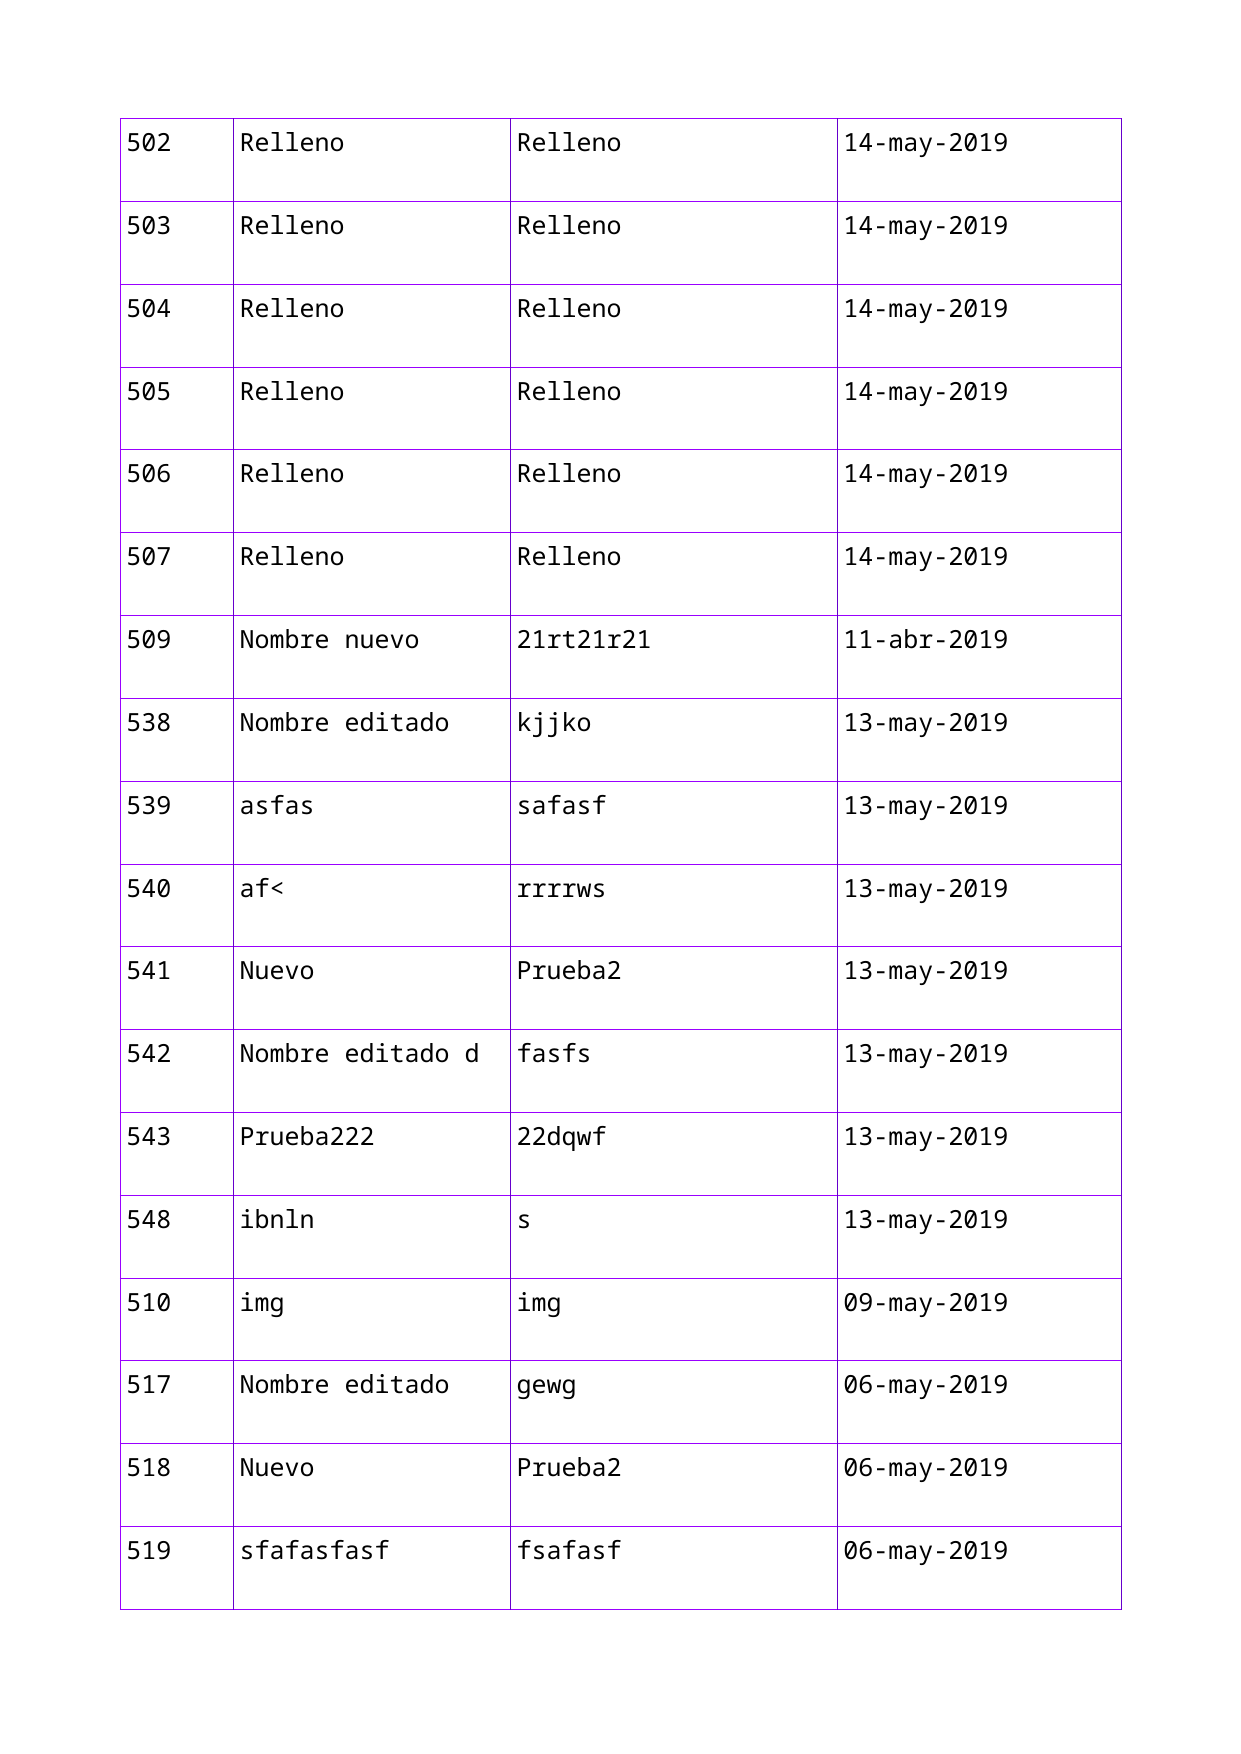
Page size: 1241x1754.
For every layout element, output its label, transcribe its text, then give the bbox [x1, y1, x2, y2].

table_cell 14-may-2019 [838, 533, 1121, 615]
table_cell Prueba2 [511, 947, 837, 1029]
table_cell 518 [121, 1444, 233, 1526]
table_cell Relleno [511, 533, 837, 615]
table_cell af< [234, 865, 510, 946]
table_cell 503 [121, 202, 233, 284]
table_cell Nuevo [234, 1444, 510, 1526]
table_cell Relleno [511, 202, 837, 284]
table_cell 22dqwf [511, 1113, 837, 1195]
table_cell [1122, 532, 1130, 615]
table_cell Nuevo [234, 947, 510, 1029]
table_cell [1122, 284, 1130, 367]
table_cell Relleno [234, 533, 510, 615]
table_cell Relleno [511, 368, 837, 449]
table_cell 13-may-2019 [838, 865, 1121, 946]
table_cell [1122, 946, 1130, 1029]
table_cell 509 [121, 616, 233, 698]
table_cell 06-may-2019 [838, 1361, 1121, 1443]
table_cell s [511, 1196, 837, 1277]
table_cell 09-may-2019 [838, 1279, 1121, 1360]
table_cell 13-may-2019 [838, 1113, 1121, 1195]
table_cell sfafasfasf [234, 1527, 510, 1609]
table_cell rrrrws [511, 865, 837, 946]
table_cell 504 [121, 285, 233, 367]
table_cell 14-may-2019 [838, 119, 1121, 201]
table_cell Relleno [511, 450, 837, 532]
table_cell 13-may-2019 [838, 782, 1121, 863]
table_cell [1122, 864, 1130, 946]
table_cell [1122, 781, 1130, 863]
table_cell 510 [121, 1279, 233, 1360]
table_cell 13-may-2019 [838, 947, 1121, 1029]
table_cell [1122, 1195, 1130, 1277]
table_cell Nombre editado d [234, 1030, 510, 1112]
table_cell [1122, 1526, 1130, 1609]
table_cell Relleno [234, 450, 510, 532]
table_cell Nombre editado [234, 699, 510, 781]
table_cell 13-may-2019 [838, 699, 1121, 781]
table_cell 505 [121, 368, 233, 449]
table_cell Nombre editado [234, 1361, 510, 1443]
table_cell 542 [121, 1030, 233, 1112]
table_cell 06-may-2019 [838, 1527, 1121, 1609]
table_cell 13-may-2019 [838, 1196, 1121, 1277]
table_cell safasf [511, 782, 837, 863]
table_cell 507 [121, 533, 233, 615]
table_cell [1122, 1112, 1130, 1195]
table_cell [1122, 615, 1130, 698]
table_cell [1122, 698, 1130, 781]
table_cell 538 [121, 699, 233, 781]
table_cell asfas [234, 782, 510, 863]
table_cell 539 [121, 782, 233, 863]
table_cell 06-may-2019 [838, 1444, 1121, 1526]
table_cell Relleno [234, 202, 510, 284]
table_cell Relleno [511, 285, 837, 367]
table_cell Nombre nuevo [234, 616, 510, 698]
table_cell 21rt21r21 [511, 616, 837, 698]
table_cell kjjko [511, 699, 837, 781]
table_cell Relleno [234, 119, 510, 201]
table_cell 506 [121, 450, 233, 532]
table_cell [1122, 1029, 1130, 1112]
table_cell Relleno [511, 119, 837, 201]
table_cell fsafasf [511, 1527, 837, 1609]
table_cell fasfs [511, 1030, 837, 1112]
table_cell 543 [121, 1113, 233, 1195]
table_cell [1122, 118, 1130, 201]
table_cell 517 [121, 1361, 233, 1443]
table_cell Relleno [234, 368, 510, 449]
table_cell 14-may-2019 [838, 202, 1121, 284]
table_cell 548 [121, 1196, 233, 1277]
table_cell Prueba222 [234, 1113, 510, 1195]
table_cell [1122, 367, 1130, 449]
table_cell 14-may-2019 [838, 368, 1121, 449]
table_cell img [234, 1279, 510, 1360]
table_cell ibnln [234, 1196, 510, 1277]
table_cell gewg [511, 1361, 837, 1443]
table_cell Prueba2 [511, 1444, 837, 1526]
table_cell [1122, 449, 1130, 532]
table_cell [1122, 1443, 1130, 1526]
table_cell 540 [121, 865, 233, 946]
table_cell 519 [121, 1527, 233, 1609]
table_cell Relleno [234, 285, 510, 367]
table_cell 502 [121, 119, 233, 201]
table_cell img [511, 1279, 837, 1360]
table_cell 14-may-2019 [838, 285, 1121, 367]
table_cell [1122, 1278, 1130, 1360]
table_cell 14-may-2019 [838, 450, 1121, 532]
table_cell [1122, 201, 1130, 284]
table_cell 11-abr-2019 [838, 616, 1121, 698]
table_cell 541 [121, 947, 233, 1029]
table_cell [1122, 1360, 1130, 1443]
table_cell 13-may-2019 [838, 1030, 1121, 1112]
